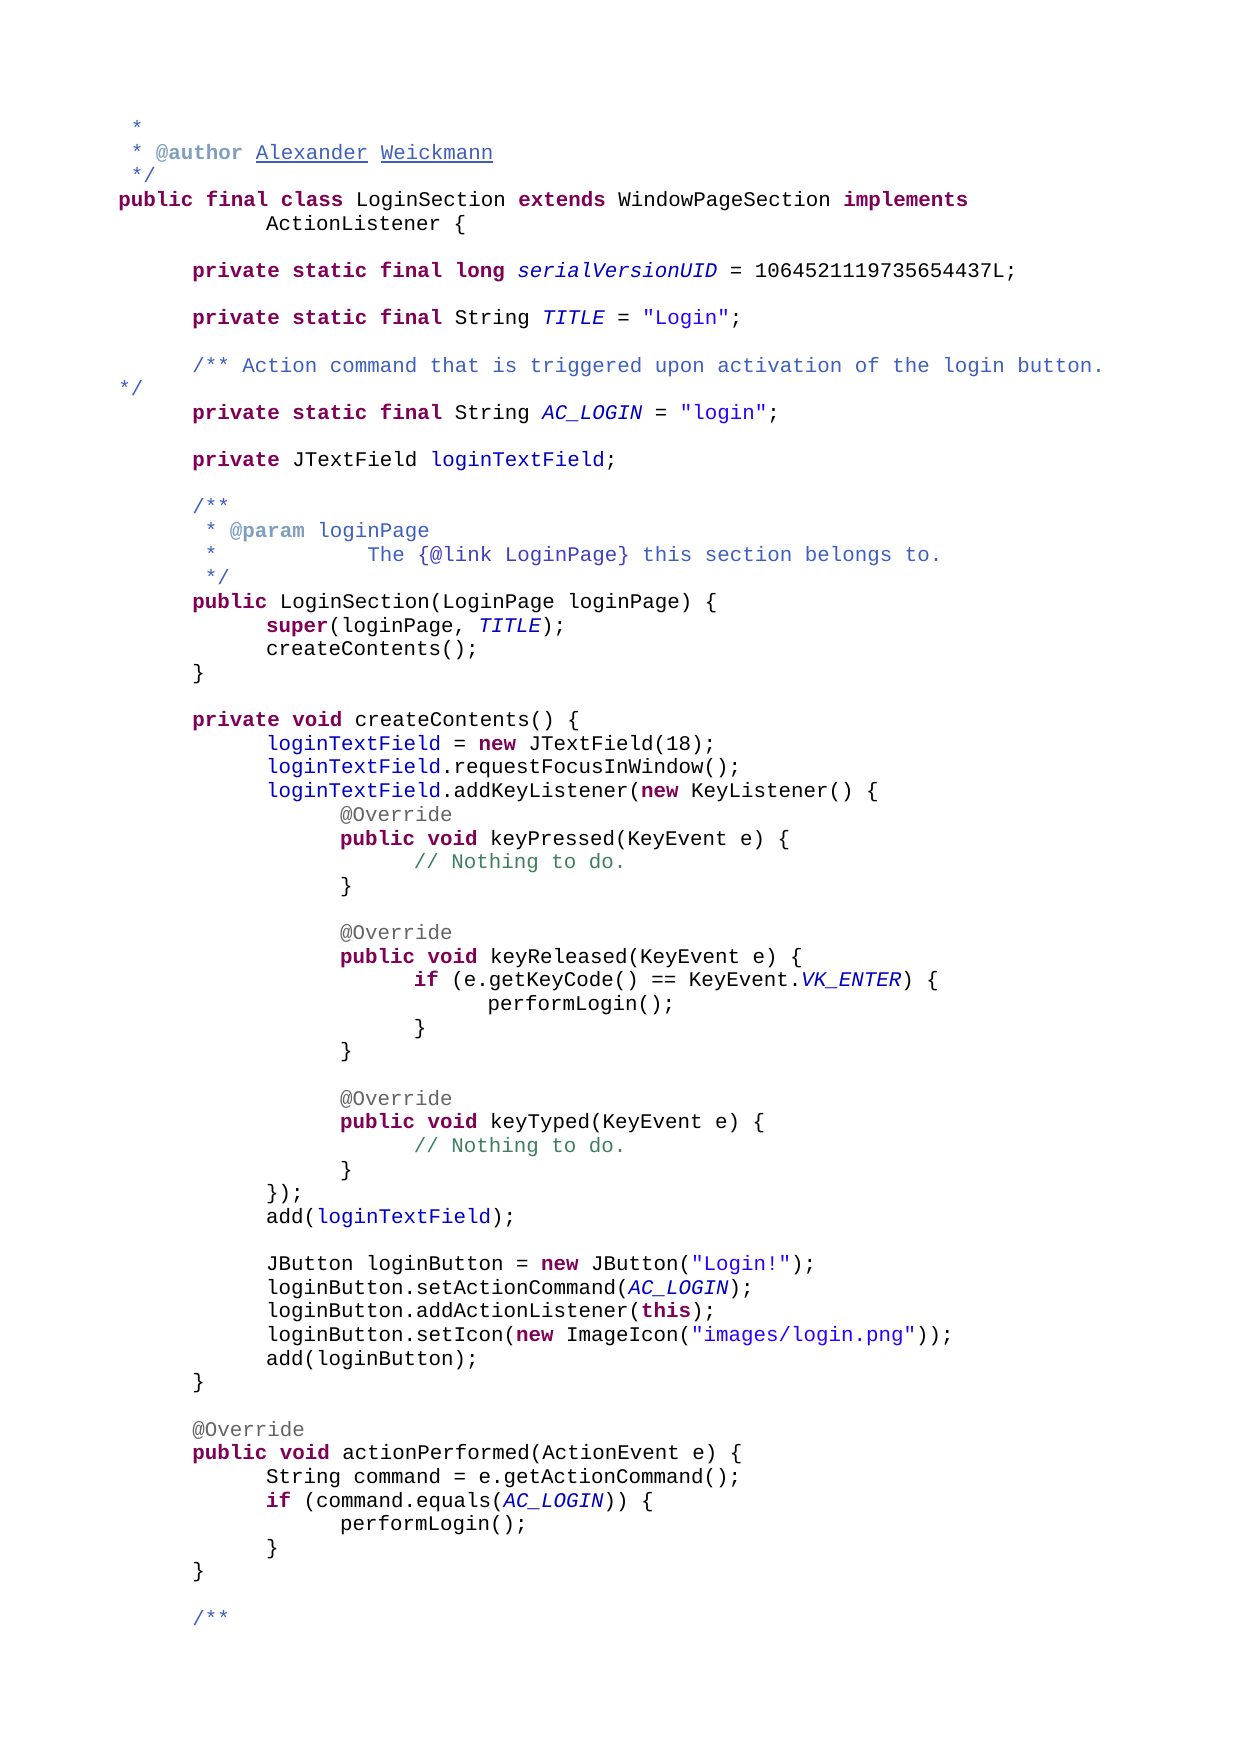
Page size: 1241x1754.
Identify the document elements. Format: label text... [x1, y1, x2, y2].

text String command = e.getActionCommand(); [118, 1466, 1122, 1489]
text public void keyTyped(KeyEvent e) { [118, 1111, 1122, 1135]
text public final class LoginSection extends WindowPageSection implements [118, 189, 1122, 213]
text if (e.getKeyCode() == KeyEvent.VK_ENTER) { [118, 969, 1122, 993]
text add(loginTextField); [118, 1206, 1122, 1229]
text private void createContents() { [118, 709, 1122, 733]
text performLogin(); [118, 993, 1122, 1017]
text */ [118, 567, 1122, 591]
text if (command.equals(AC_LOGIN)) { [118, 1489, 1122, 1513]
text * @author Alexander Weickmann [118, 142, 1122, 165]
text loginButton.setIcon(new ImageIcon("images/login.png")); [118, 1324, 1122, 1348]
text } [118, 1158, 1122, 1182]
text @Override [118, 804, 1122, 827]
text @Override [118, 1419, 1122, 1442]
text loginButton.addActionListener(this); [118, 1300, 1122, 1324]
text @Override [118, 1088, 1122, 1111]
text ActionListener { [118, 213, 1122, 236]
text // Nothing to do. [118, 851, 1122, 875]
text // Nothing to do. [118, 1135, 1122, 1158]
text loginTextField.addKeyListener(new KeyListener() { [118, 780, 1122, 804]
text /** Action command that is triggered upon activation of the login button. */ [118, 354, 1122, 402]
text * [118, 118, 1122, 142]
text public void actionPerformed(ActionEvent e) { [118, 1442, 1122, 1466]
text } [118, 662, 1122, 686]
text loginTextField.requestFocusInWindow(); [118, 757, 1122, 780]
text /** [118, 1608, 1122, 1631]
text } [118, 1017, 1122, 1040]
text * The {@link LoginPage} this section belongs to. [118, 544, 1122, 567]
text private static final long serialVersionUID = 1064521119735654437L; [118, 260, 1122, 284]
text add(loginButton); [118, 1348, 1122, 1371]
text public LoginSection(LoginPage loginPage) { [118, 591, 1122, 615]
text private static final String AC_LOGIN = "login"; [118, 402, 1122, 426]
text } [118, 1537, 1122, 1561]
text */ [118, 165, 1122, 189]
text performLogin(); [118, 1513, 1122, 1537]
text private static final String TITLE = "Login"; [118, 307, 1122, 331]
text loginButton.setActionCommand(AC_LOGIN); [118, 1277, 1122, 1300]
text * @param loginPage [118, 520, 1122, 544]
text super(loginPage, TITLE); [118, 615, 1122, 638]
text private JTextField loginTextField; [118, 449, 1122, 473]
text loginTextField = new JTextField(18); [118, 733, 1122, 757]
text @Override [118, 922, 1122, 946]
text public void keyPressed(KeyEvent e) { [118, 827, 1122, 851]
text createContents(); [118, 638, 1122, 662]
text } [118, 875, 1122, 898]
text } [118, 1371, 1122, 1395]
text }); [118, 1182, 1122, 1206]
text JButton loginButton = new JButton("Login!"); [118, 1253, 1122, 1277]
text /** [118, 496, 1122, 520]
text } [118, 1040, 1122, 1064]
text public void keyReleased(KeyEvent e) { [118, 946, 1122, 969]
text } [118, 1561, 1122, 1584]
